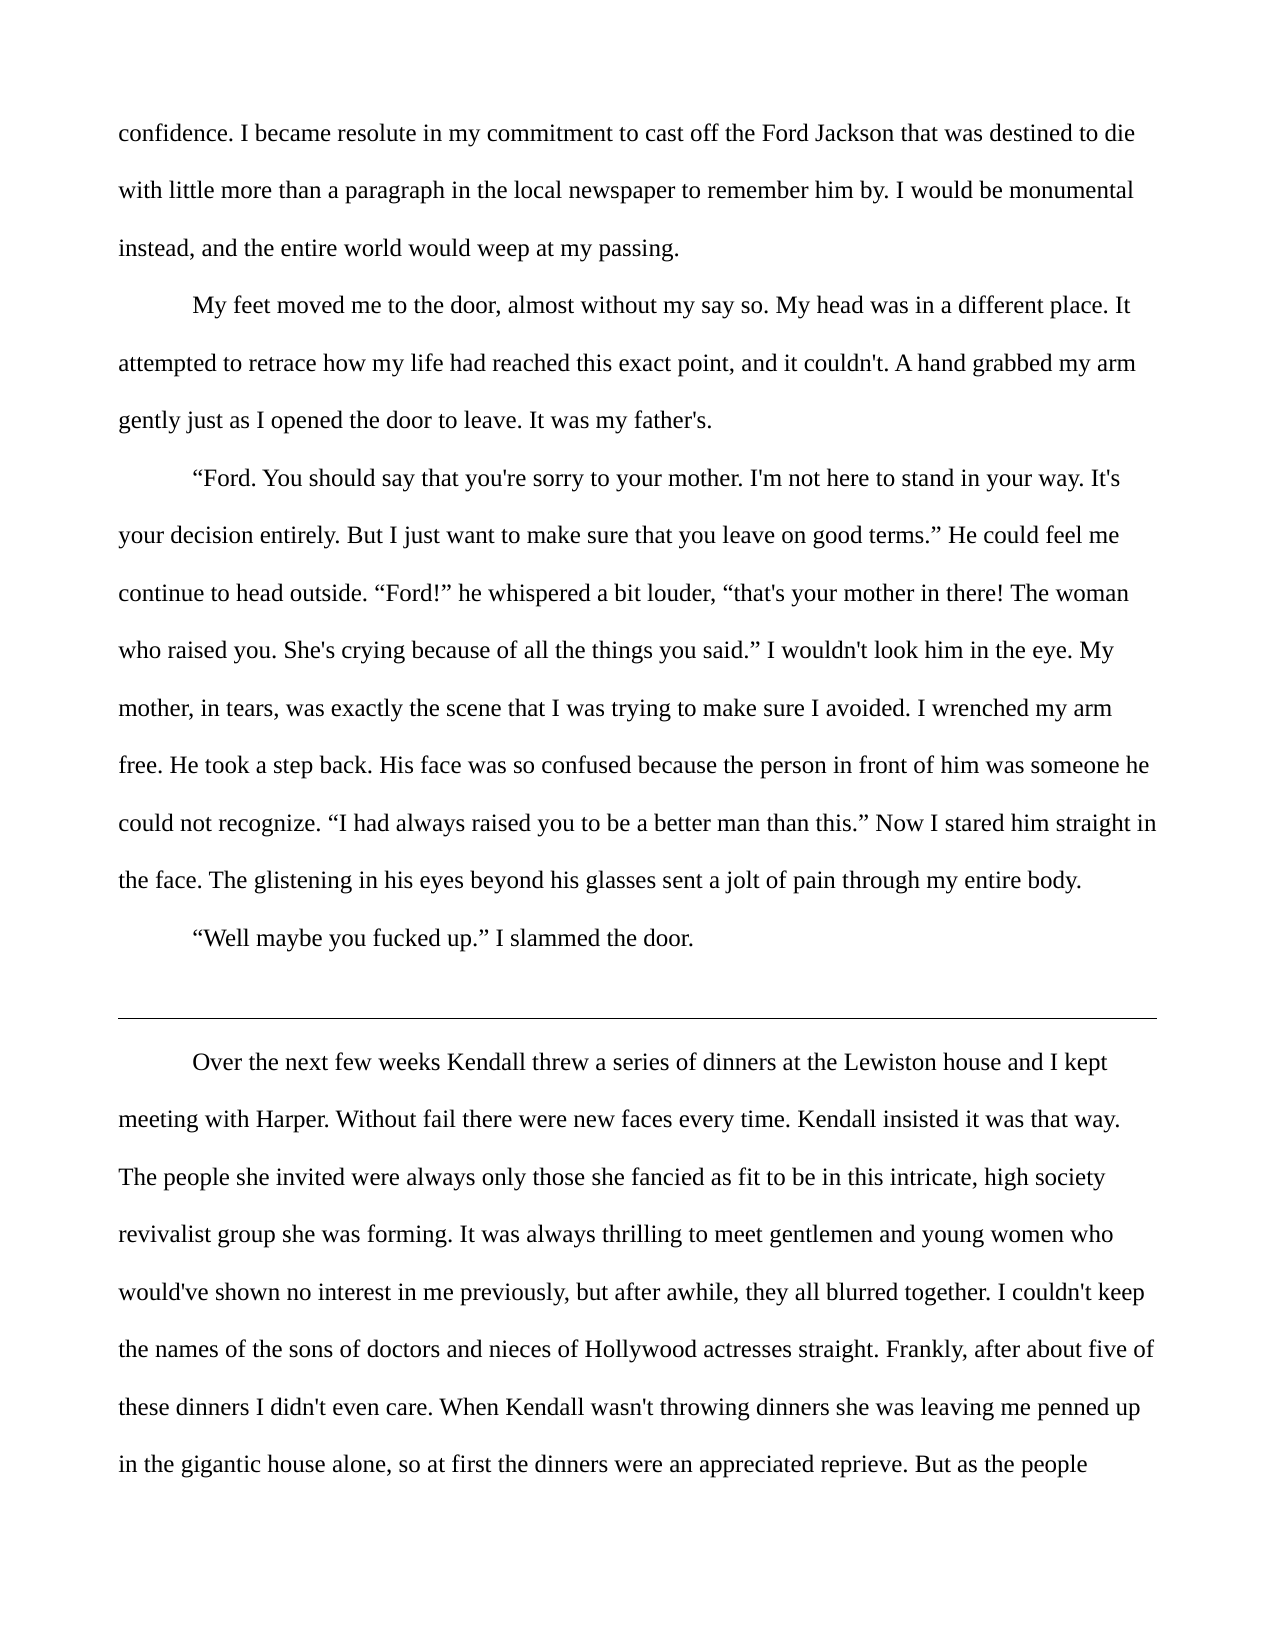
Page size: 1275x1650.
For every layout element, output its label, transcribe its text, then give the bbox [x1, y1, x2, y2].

text Over the next few weeks Kendall threw a series of dinners at the Lewiston house and I kept meeting with Harper. Without fail there were new faces every time. Kendall insisted it was that way. The people she invited were always only those she fancied as fit to be in this intricate, high society revivalist group she was forming. It was always thrilling to meet gentlemen and young women who would've shown no interest in me previously, but after awhile, they all blurred together. I couldn't keep the names of the sons of doctors and nieces of Hollywood actresses straight. Frankly, after about five of these dinners I didn't even care. When Kendall wasn't throwing dinners she was leaving me penned up in the gigantic house alone, so at first the dinners were an appreciated reprieve. But as the people [118, 1047, 1157, 1478]
text confidence. I became resolute in my commitment to cast off the Ford Jackson that was destined to die with little more than a paragraph in the local newspaper to remember him by. I would be monumental instead, and the entire world would weep at my passing. [118, 118, 1157, 262]
text “Well maybe you fucked up.” I slammed the door. [118, 923, 1157, 952]
text “Ford. You should say that you're sorry to your mother. I'm not here to stand in your way. It's your decision entirely. But I just want to make sure that you leave on good terms.” He could feel me continue to head outside. “Ford!” he whispered a bit louder, “that's your mother in there! The woman who raised you. She's crying because of all the things you said.” I wouldn't look him in the eye. My mother, in tears, was exactly the scene that I was trying to make sure I avoided. I wrenched my arm free. He took a step back. His face was so confused because the person in front of him was someone he could not recognize. “I had always raised you to be a better man than this.” Now I stared him straight in the face. The glistening in his eyes beyond his glasses sent a jolt of pain through my entire body. [118, 463, 1157, 894]
text My feet moved me to the door, almost without my say so. My head was in a different place. It attempted to retrace how my life had reached this exact point, and it couldn't. A hand grabbed my arm gently just as I opened the door to leave. It was my father's. [118, 291, 1157, 434]
